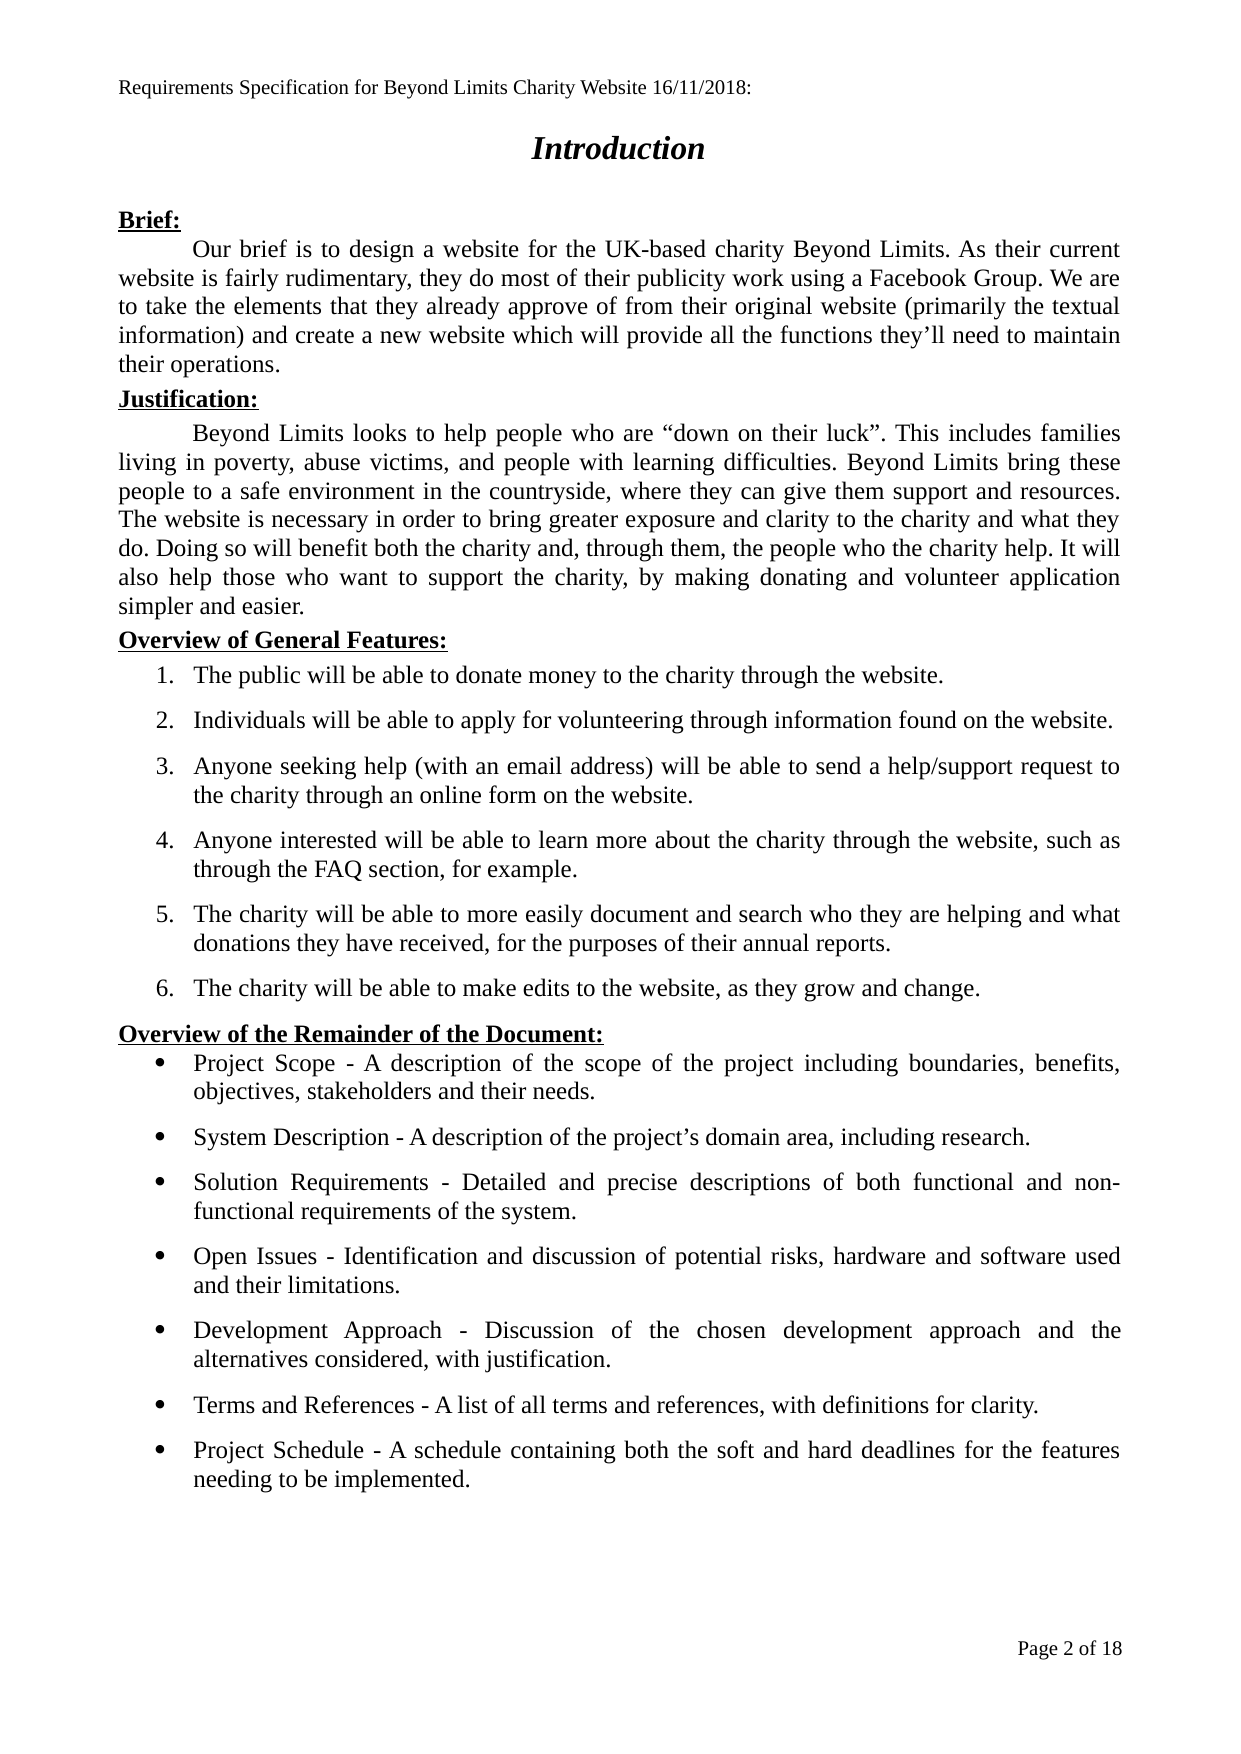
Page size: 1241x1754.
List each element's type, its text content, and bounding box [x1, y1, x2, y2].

text Our brief is to design a website for the UK-based charity Beyond Limits. As their current website is fairly rudimentary, they do most of their publicity work using a Facebook Group. We are to take the elements that they already approve of from their original website (primarily the textual information) and create a new website which will provide all the functions they’ll need to maintain their operations. [118, 234, 1122, 378]
list The public will be able to donate money to the charity through the website. [156, 660, 1122, 689]
text Overview of the Remainder of the Document: [118, 1019, 1122, 1048]
list Terms and References - A list of all terms and references, with definitions for clarity. [156, 1390, 1122, 1418]
list The charity will be able to more easily document and search who they are helping and what donations they have received, for the purposes of their annual reports. [156, 899, 1122, 957]
text Overview of General Features: [118, 626, 1122, 654]
list Open Issues - Identification and discussion of potential risks, hardware and software used and their limitations. [156, 1241, 1122, 1299]
list The charity will be able to make edits to the website, as they grow and change. [156, 973, 1122, 1002]
list Individuals will be able to apply for volunteering through information found on the website. [156, 706, 1122, 734]
list Solution Requirements - Detailed and precise descriptions of both functional and non-functional requirements of the system. [156, 1167, 1122, 1225]
text Beyond Limits looks to help people who are “down on their luck”. This includes families living in poverty, abuse victims, and people with learning difficulties. Beyond Limits bring these people to a safe environment in the countryside, where they can give them support and resources. The website is necessary in order to bring greater exposure and clarity to the charity and what they do. Doing so will benefit both the charity and, through them, the people who the charity help. It will also help those who want to support the charity, by making donating and volunteer application simpler and easier. [118, 418, 1122, 619]
text Introduction [118, 128, 1122, 167]
text Justification: [118, 384, 1122, 412]
list Anyone interested will be able to learn more about the charity through the website, such as through the FAQ section, for example. [156, 825, 1122, 883]
list Project Schedule - A schedule containing both the soft and hard deadlines for the features needing to be implemented. [156, 1435, 1122, 1493]
text Brief: [118, 205, 1122, 234]
list Development Approach - Discussion of the chosen development approach and the alternatives considered, with justification. [156, 1316, 1122, 1373]
list System Description - A description of the project’s domain area, including research. [156, 1122, 1122, 1151]
list Project Scope - A description of the scope of the project including boundaries, benefits, objectives, stakeholders and their needs. [156, 1048, 1122, 1105]
list Anyone seeking help (with an email address) will be able to send a help/support request to the charity through an online form on the website. [156, 751, 1122, 808]
